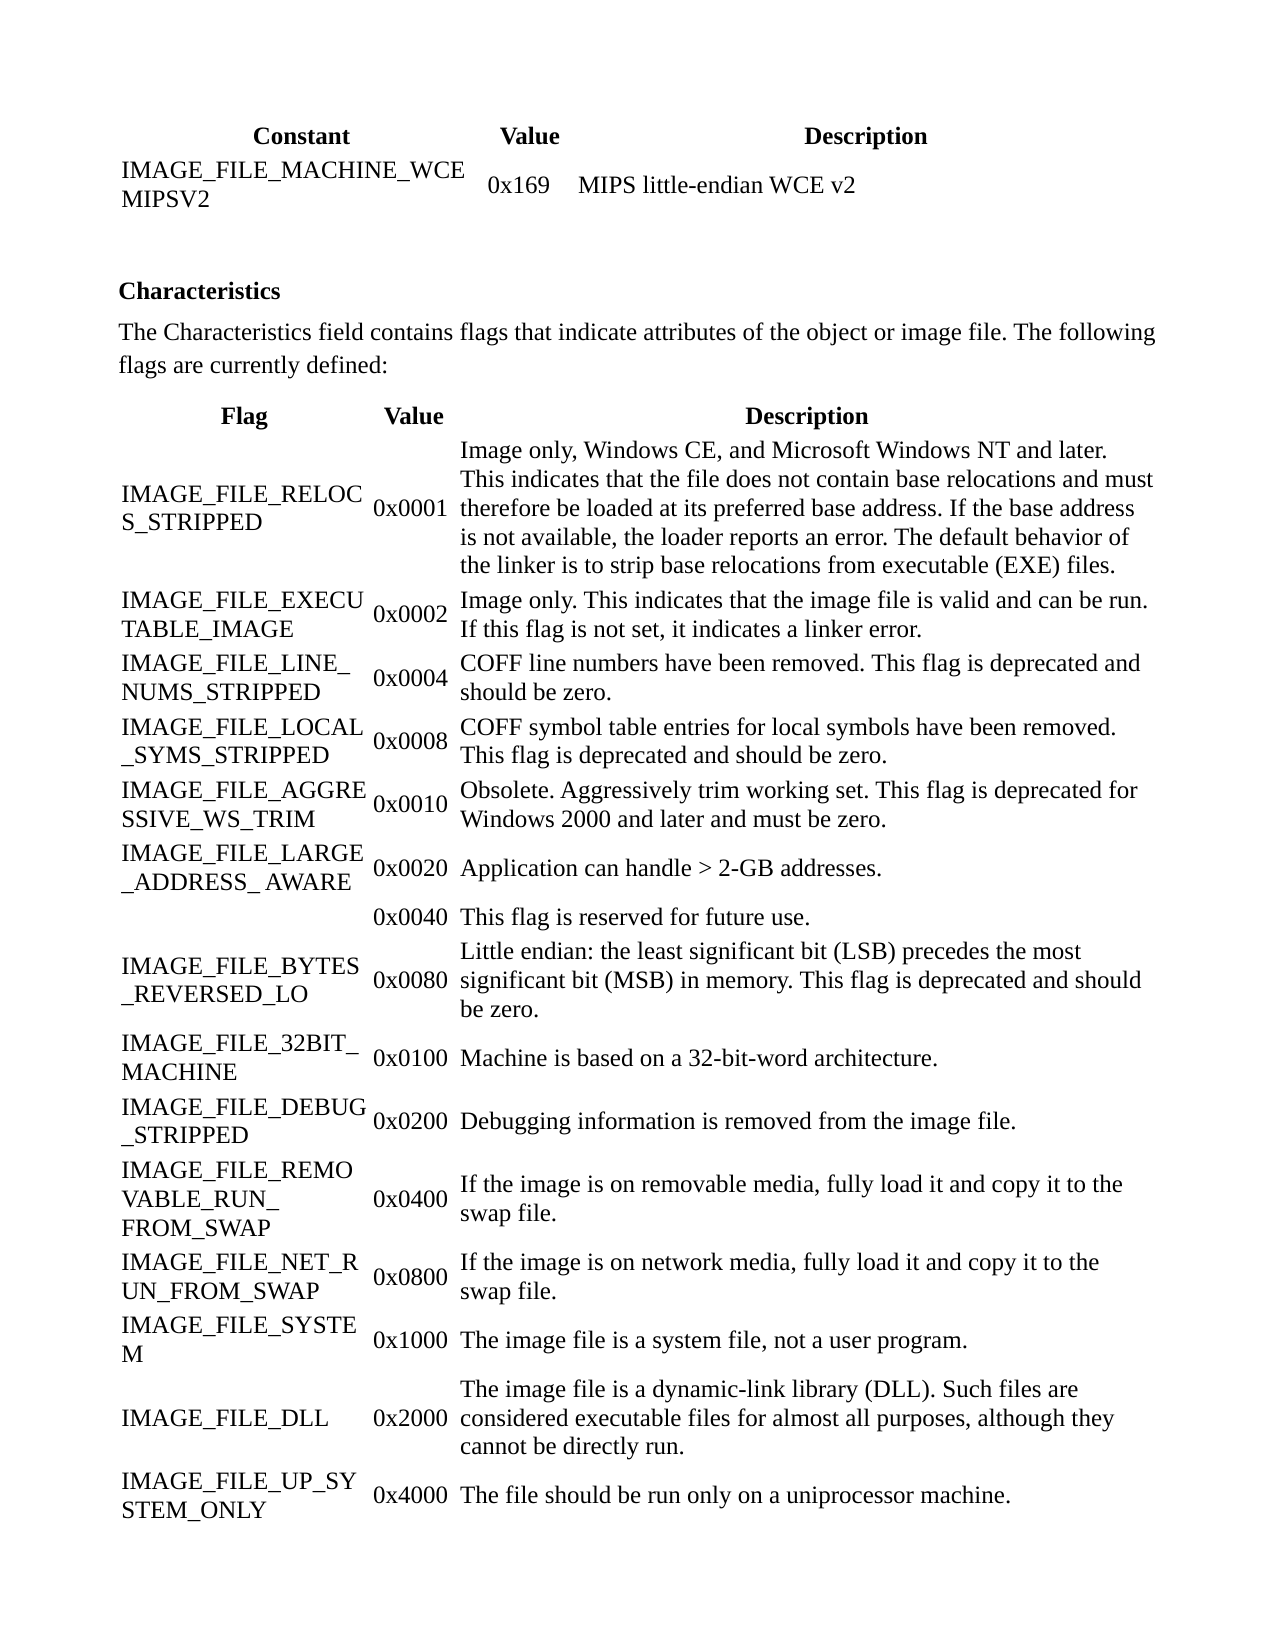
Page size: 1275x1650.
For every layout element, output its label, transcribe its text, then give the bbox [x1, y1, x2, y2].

table_cell IMAGE_FILE_SYSTEM [118, 1308, 370, 1371]
table_cell 0x1000 [370, 1308, 457, 1371]
table_cell Image only, Windows CE, and Microsoft Windows NT and later. This indicates that the file does not contain base relocations and must therefore be loaded at its preferred base address. If the base address is not available, the loader reports an error. The default behavior of the linker is to strip base relocations from executable (EXE) files. [457, 433, 1157, 582]
table_cell Application can handle > 2-GB addresses. [457, 836, 1157, 899]
table_cell 0x2000 [370, 1371, 457, 1463]
table_cell COFF line numbers have been removed. This flag is deprecated and should be zero. [457, 646, 1157, 709]
table_cell Image only. This indicates that the image file is valid and can be run. If this flag is not set, it indicates a linker error. [457, 582, 1157, 646]
table_cell MIPS little-endian WCE v2 [575, 153, 1157, 216]
table_cell [118, 899, 370, 933]
table_cell 0x4000 [370, 1463, 457, 1526]
table_cell IMAGE_FILE_DLL [118, 1371, 370, 1463]
table_cell 0x0008 [370, 709, 457, 772]
table_cell If the image is on removable media, fully load it and copy it to the swap file. [457, 1152, 1157, 1244]
table_cell IMAGE_FILE_LINE_NUMS_STRIPPED [118, 646, 370, 709]
table_header Flag [118, 398, 370, 433]
table_cell COFF symbol table entries for local symbols have been removed. This flag is deprecated and should be zero. [457, 709, 1157, 772]
text The Characteristics field contains flags that indicate attributes of the object or image file. The following flags are currently defined: [118, 317, 1157, 379]
table_cell 0x0100 [370, 1026, 457, 1089]
table_cell 0x0001 [370, 433, 457, 582]
table_cell Little endian: the least significant bit (LSB) precedes the most significant bit (MSB) in memory. This flag is deprecated and should be zero. [457, 934, 1157, 1026]
table_cell 0x0010 [370, 772, 457, 836]
table_cell 0x169 [485, 153, 575, 216]
table_cell IMAGE_FILE_32BIT_MACHINE [118, 1026, 370, 1089]
table_cell IMAGE_FILE_DEBUG_STRIPPED [118, 1089, 370, 1152]
table_cell 0x0040 [370, 899, 457, 933]
table_cell 0x0200 [370, 1089, 457, 1152]
table_cell IMAGE_FILE_RELOCS_STRIPPED [118, 433, 370, 582]
table_cell The file should be run only on a uniprocessor machine. [457, 1463, 1157, 1526]
table_cell IMAGE_FILE_LOCAL_SYMS_STRIPPED [118, 709, 370, 772]
table_cell IMAGE_FILE_BYTES_REVERSED_LO [118, 934, 370, 1026]
table_cell Obsolete. Aggressively trim working set. This flag is deprecated for Windows 2000 and later and must be zero. [457, 772, 1157, 836]
table_cell 0x0002 [370, 582, 457, 646]
table_cell IMAGE_FILE_AGGRESSIVE_WS_TRIM [118, 772, 370, 836]
table_cell 0x0800 [370, 1244, 457, 1308]
table_cell 0x0400 [370, 1152, 457, 1244]
table_cell The image file is a system file, not a user program. [457, 1308, 1157, 1371]
table_cell IMAGE_FILE_LARGE_ADDRESS_ AWARE [118, 836, 370, 899]
table_cell 0x0020 [370, 836, 457, 899]
table_cell 0x0004 [370, 646, 457, 709]
table_cell IMAGE_FILE_UP_SYSTEM_ONLY [118, 1463, 370, 1526]
table_header Description [575, 118, 1157, 153]
table_cell This flag is reserved for future use. [457, 899, 1157, 933]
table_header Description [457, 398, 1157, 433]
table_cell Debugging information is removed from the image file. [457, 1089, 1157, 1152]
table_cell IMAGE_FILE_NET_RUN_FROM_SWAP [118, 1244, 370, 1308]
table_cell Machine is based on a 32-bit-word architecture. [457, 1026, 1157, 1089]
subtitle Characteristics [118, 276, 1157, 305]
table_cell The image file is a dynamic-link library (DLL). Such files are considered executable files for almost all purposes, although they cannot be directly run. [457, 1371, 1157, 1463]
table_cell If the image is on network media, fully load it and copy it to the swap file. [457, 1244, 1157, 1308]
table_cell IMAGE_FILE_MACHINE_WCEMIPSV2 [118, 153, 484, 216]
table_cell IMAGE_FILE_REMOVABLE_RUN_ FROM_SWAP [118, 1152, 370, 1244]
table_header Constant [118, 118, 484, 153]
table_header Value [370, 398, 457, 433]
table_cell 0x0080 [370, 934, 457, 1026]
table_header Value [485, 118, 575, 153]
table_cell IMAGE_FILE_EXECUTABLE_IMAGE [118, 582, 370, 646]
